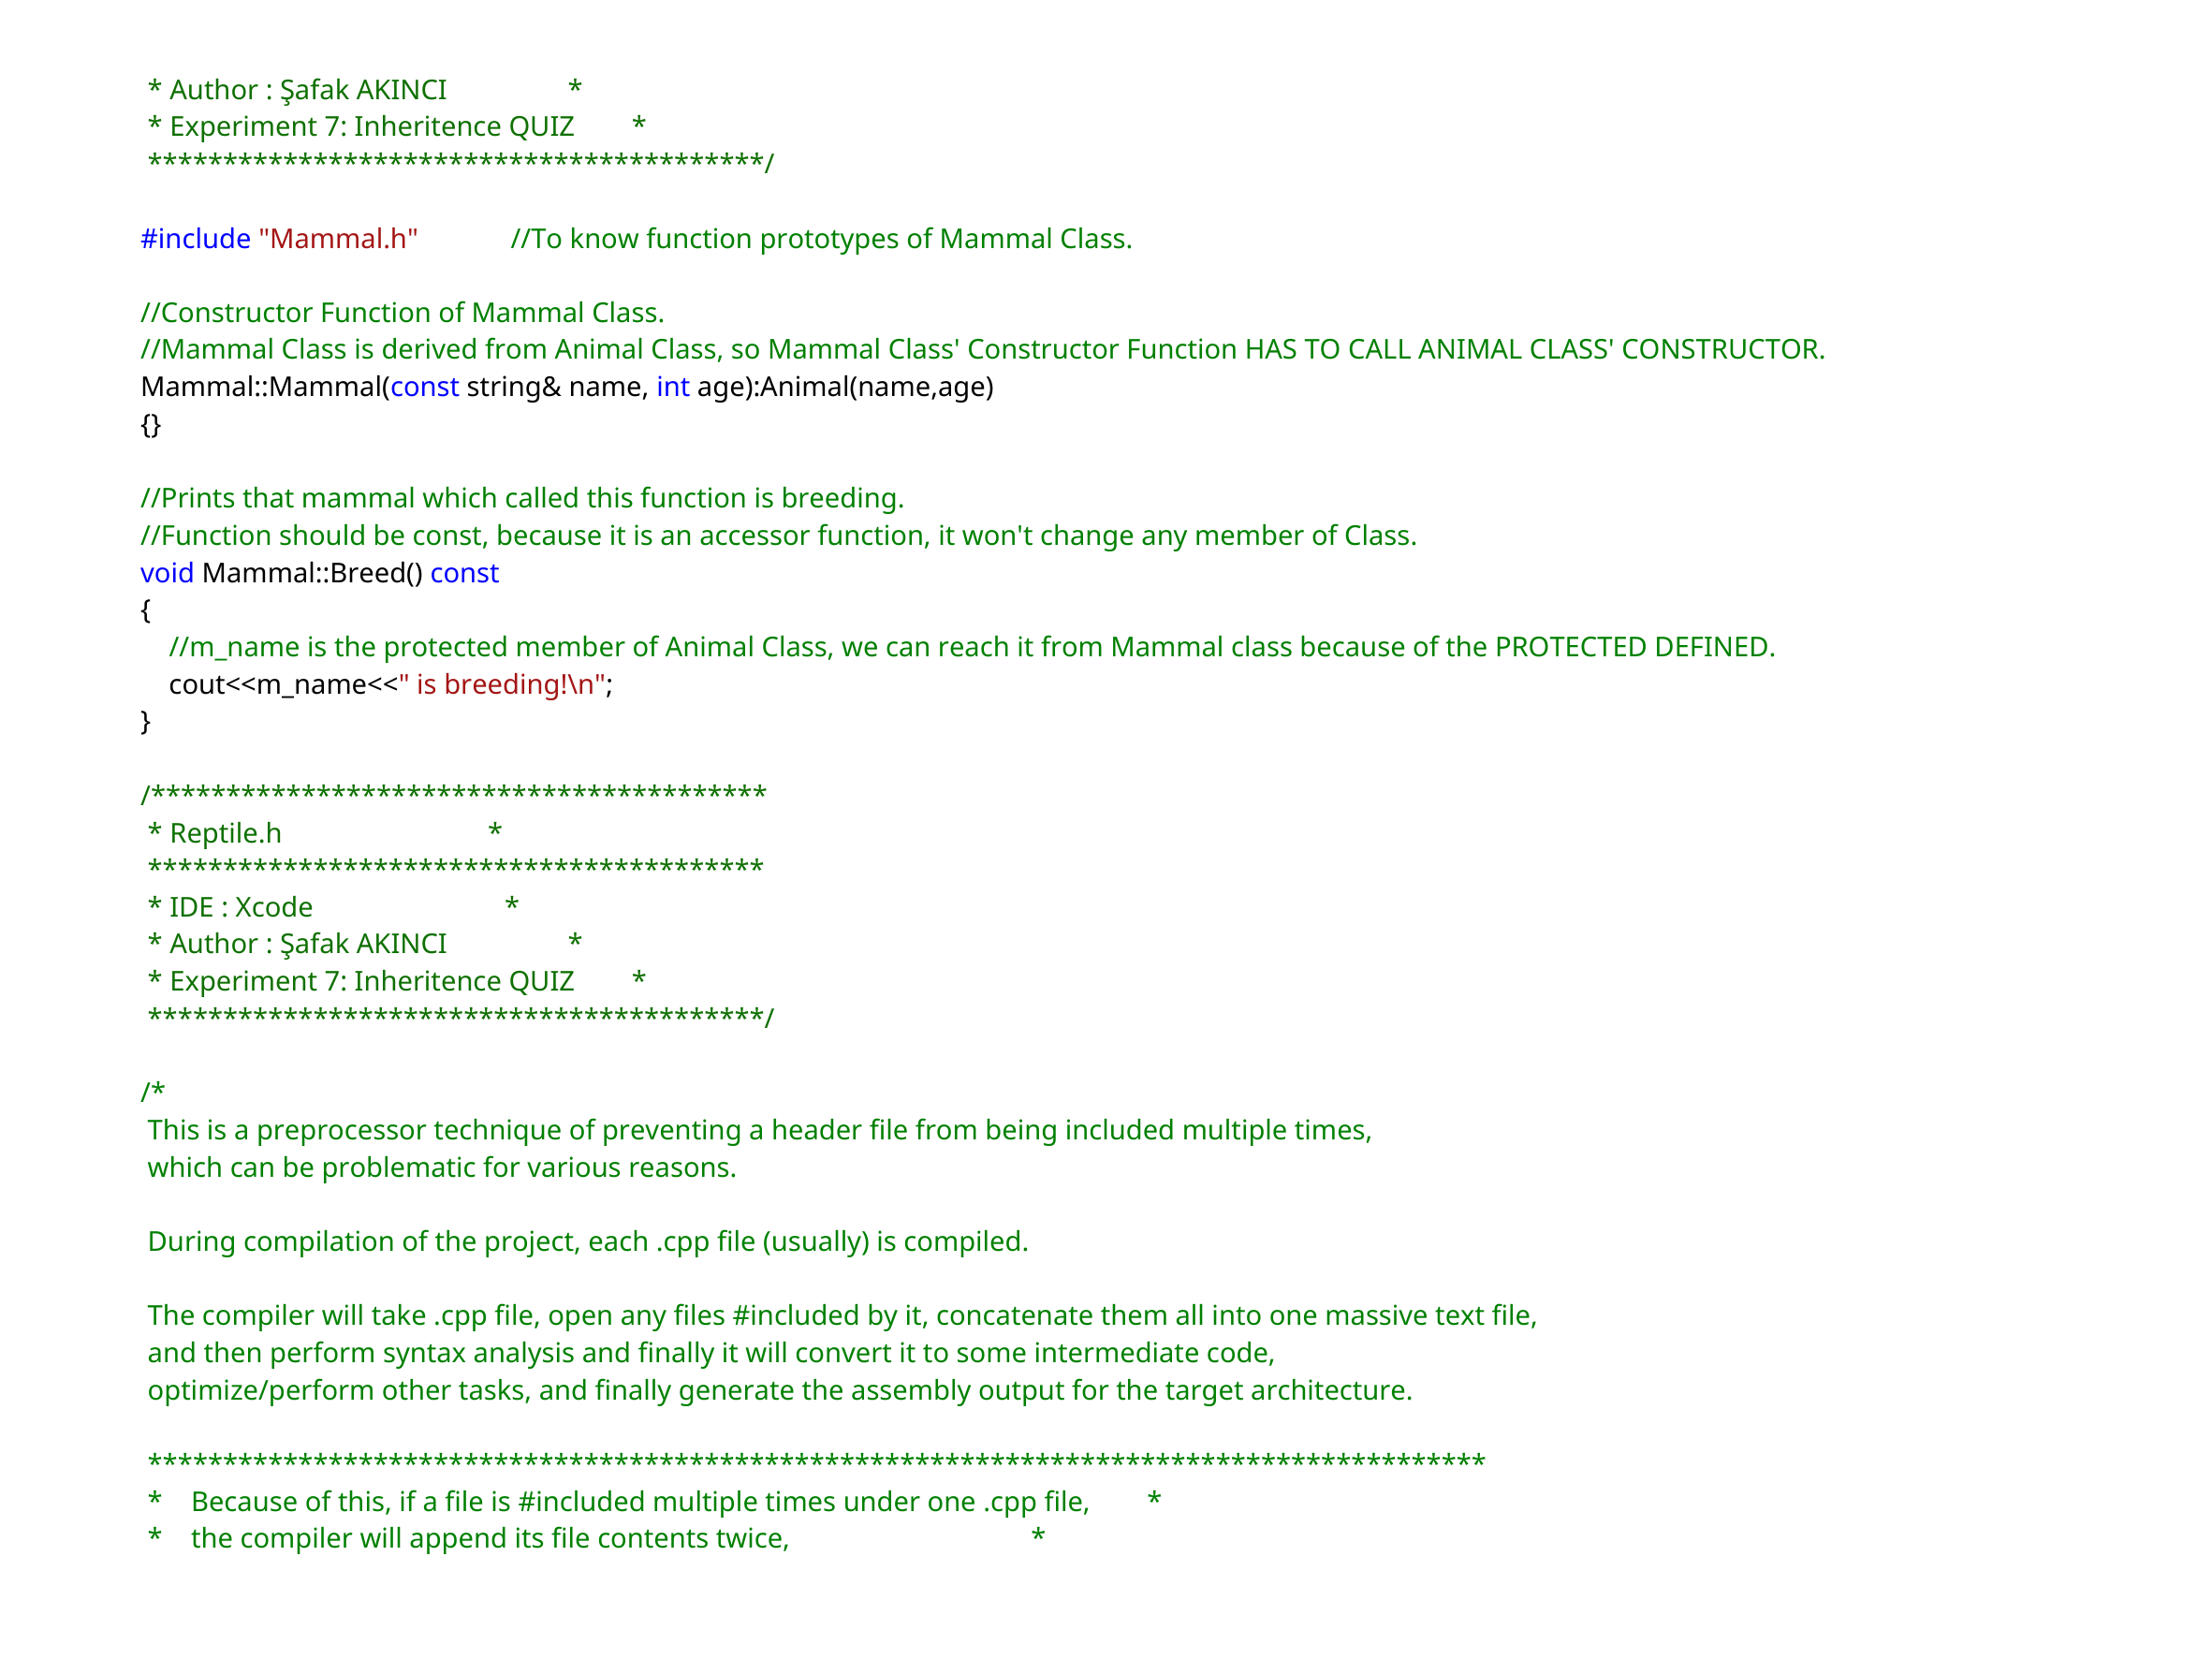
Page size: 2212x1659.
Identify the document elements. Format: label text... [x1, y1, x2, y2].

text //Prints that mammal which called this function is breeding. [140, 479, 2071, 516]
text *****************************************/ [140, 144, 2071, 182]
text /***************************************** [140, 776, 2071, 814]
text * IDE : Xcode * [140, 888, 2071, 925]
text cout<<m_name<<" is breeding!\n"; [140, 665, 2071, 702]
text Mammal::Mammal(const string& name, int age):Animal(name,age) [140, 367, 2071, 404]
text } [140, 702, 2071, 739]
text #include "Mammal.h" //To know function prototypes of Mammal Class. [140, 219, 2071, 256]
text ***************************************************************************************** [140, 1445, 2071, 1482]
text which can be problematic for various reasons. [140, 1148, 2071, 1185]
text * Because of this, if a file is #included multiple times under one .cpp file, * [140, 1482, 2071, 1520]
text * Reptile.h * [140, 814, 2071, 850]
text This is a preprocessor technique of preventing a header file from being included multiple times, [140, 1110, 2071, 1148]
text During compilation of the project, each .cpp file (usually) is compiled. [140, 1222, 2071, 1259]
text //Constructor Function of Mammal Class. [140, 293, 2071, 330]
text //Mammal Class is derived from Animal Class, so Mammal Class' Constructor Function HAS TO CALL ANIMAL CLASS' CONSTRUCTOR. [140, 330, 2071, 367]
text * the compiler will append its file contents twice, * [140, 1520, 2071, 1556]
text *****************************************/ [140, 999, 2071, 1036]
text {} [140, 404, 2071, 442]
text The compiler will take .cpp file, open any files #included by it, concatenate them all into one massive text file, [140, 1297, 2071, 1333]
text and then perform syntax analysis and finally it will convert it to some intermediate code, [140, 1333, 2071, 1371]
text * Author : Şafak AKINCI * [140, 70, 2071, 108]
text void Mammal::Breed() const [140, 553, 2071, 591]
text ***************************************** [140, 850, 2071, 888]
text //Function should be const, because it is an accessor function, it won't change any member of Class. [140, 516, 2071, 553]
text /* [140, 1074, 2071, 1110]
text * Author : Şafak AKINCI * [140, 925, 2071, 962]
text optimize/perform other tasks, and finally generate the assembly output for the target architecture. [140, 1371, 2071, 1408]
text { [140, 591, 2071, 627]
text * Experiment 7: Inheritence QUIZ * [140, 108, 2071, 144]
text //m_name is the protected member of Animal Class, we can reach it from Mammal class because of the PROTECTED DEFINED. [140, 627, 2071, 665]
text * Experiment 7: Inheritence QUIZ * [140, 962, 2071, 999]
